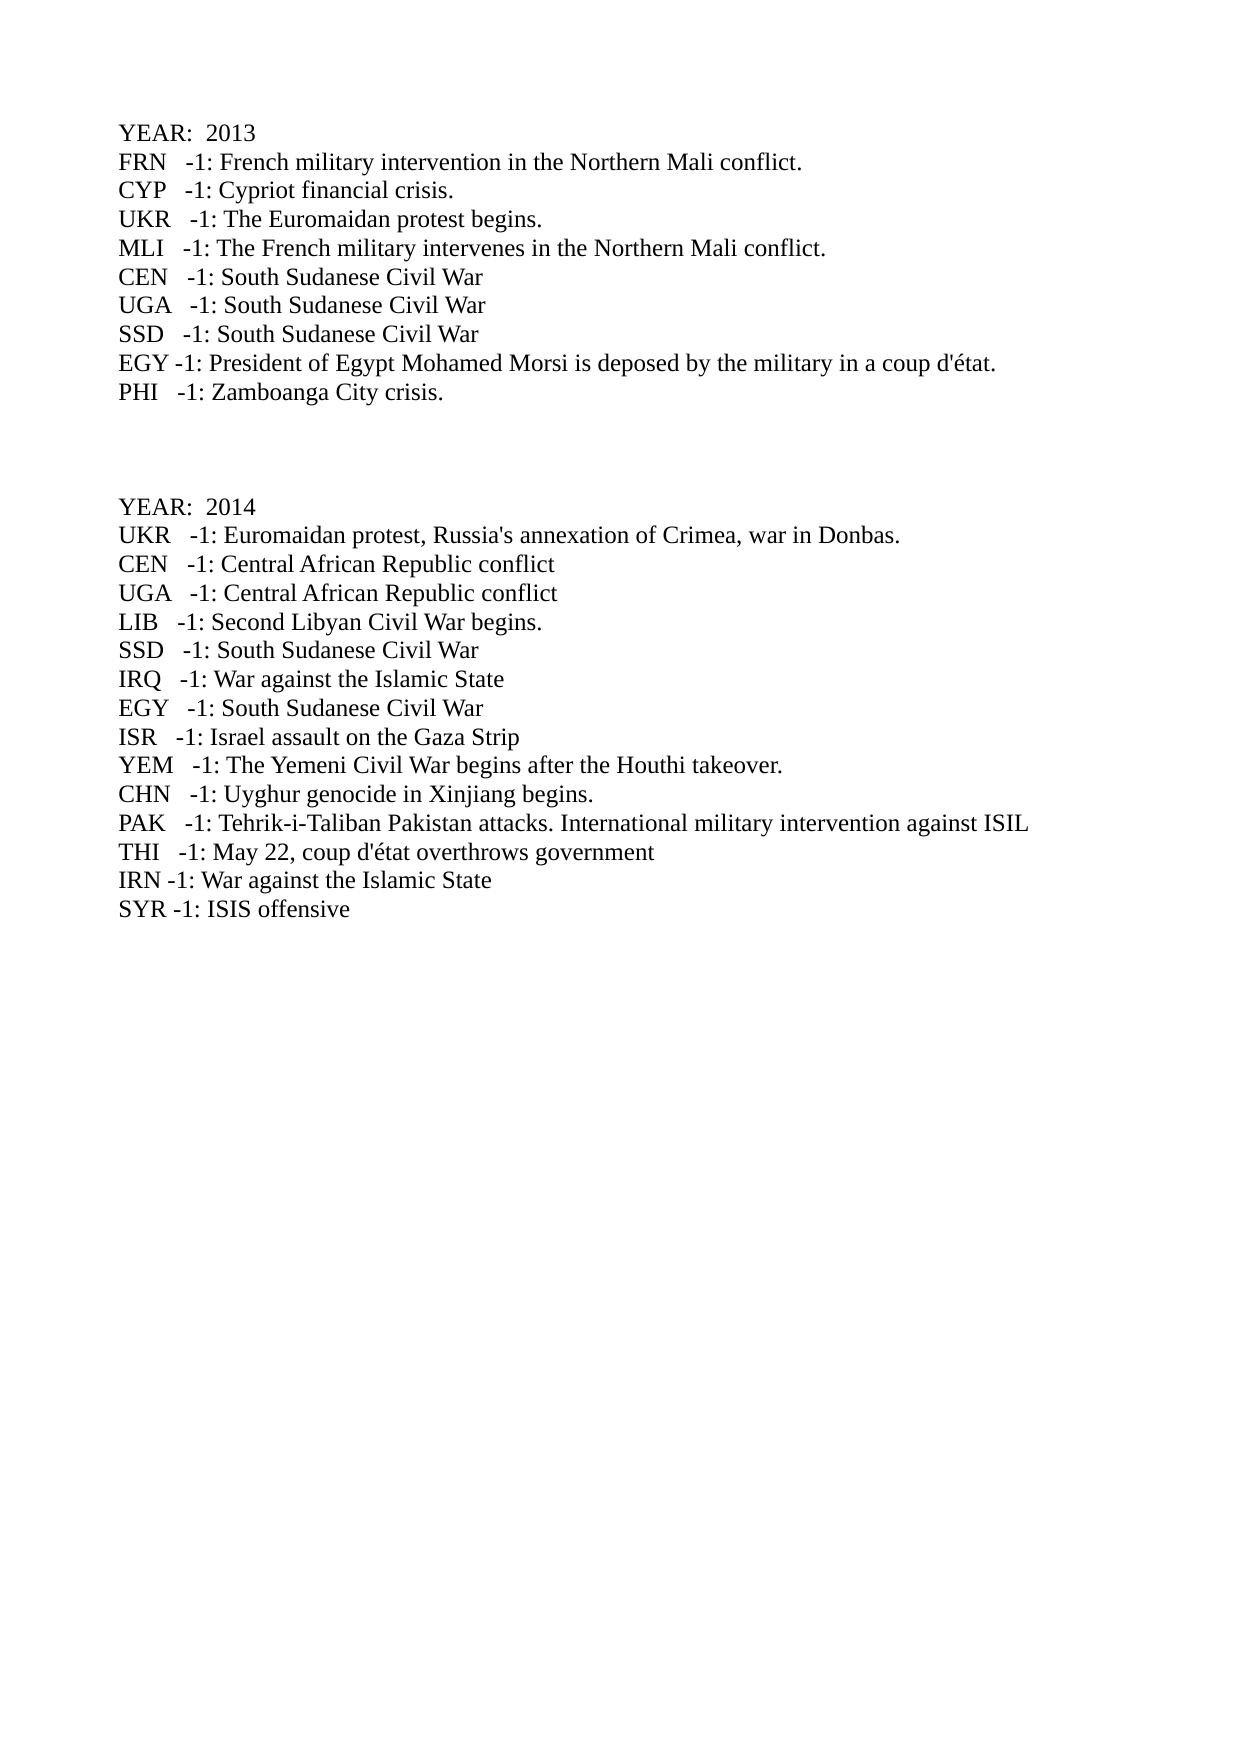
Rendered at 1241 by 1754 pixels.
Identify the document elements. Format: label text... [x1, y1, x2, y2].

text PHI -1: Zamboanga City crisis. [118, 377, 1122, 406]
text CHN -1: Uyghur genocide in Xinjiang begins. [118, 779, 1122, 808]
text YEAR: 2014 [118, 492, 1122, 521]
text MLI -1: The French military intervenes in the Northern Mali conflict. [118, 233, 1122, 262]
text FRN -1: French military intervention in the Northern Mali conflict. [118, 147, 1122, 176]
text UGA -1: Central African Republic conflict [118, 578, 1122, 607]
text CEN -1: Central African Republic conflict [118, 549, 1122, 578]
text UGA -1: South Sudanese Civil War [118, 291, 1122, 319]
text SSD -1: South Sudanese Civil War [118, 319, 1122, 348]
text CYP -1: Cypriot financial crisis. [118, 176, 1122, 204]
text EGY -1: South Sudanese Civil War [118, 693, 1122, 722]
text SSD -1: South Sudanese Civil War [118, 636, 1122, 664]
text THI -1: May 22, coup d'état overthrows government [118, 837, 1122, 866]
text YEAR: 2013 [118, 118, 1122, 147]
text UKR -1: The Euromaidan protest begins. [118, 204, 1122, 233]
text ISR -1: Israel assault on the Gaza Strip [118, 722, 1122, 751]
text UKR -1: Euromaidan protest, Russia's annexation of Crimea, war in Donbas. [118, 521, 1122, 549]
text YEM -1: The Yemeni Civil War begins after the Houthi takeover. [118, 751, 1122, 779]
text IRQ -1: War against the Islamic State [118, 664, 1122, 693]
text CEN -1: South Sudanese Civil War [118, 262, 1122, 291]
text IRN -1: War against the Islamic State [118, 866, 1122, 894]
text LIB -1: Second Libyan Civil War begins. [118, 607, 1122, 636]
text SYR -1: ISIS offensive [118, 894, 1122, 923]
text PAK -1: Tehrik-i-Taliban Pakistan attacks. International military intervention against ISIL [118, 808, 1122, 837]
text EGY -1: President of Egypt Mohamed Morsi is deposed by the military in a coup d'état. [118, 348, 1122, 377]
